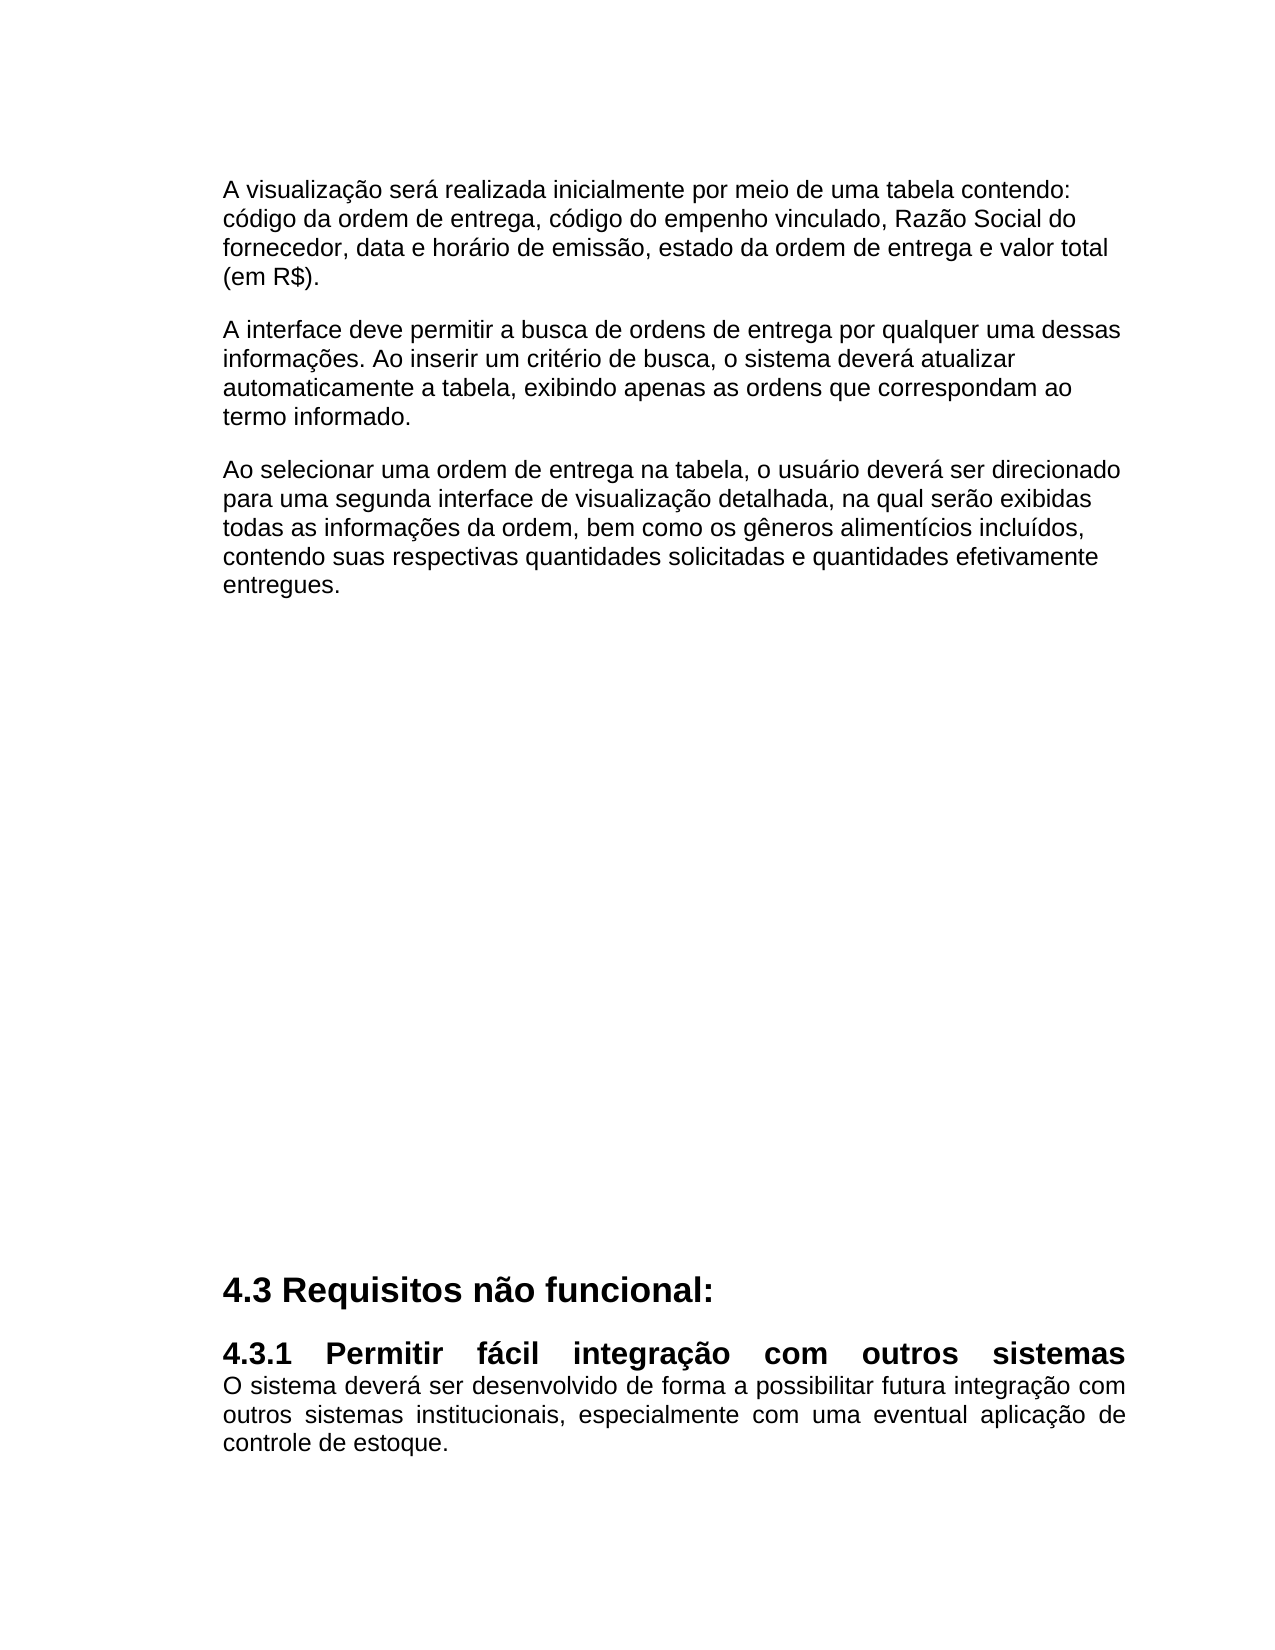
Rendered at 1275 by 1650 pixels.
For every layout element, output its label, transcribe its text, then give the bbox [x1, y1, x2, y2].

text 4.3 Requisitos não funcional: [223, 1269, 1127, 1310]
text Ao selecionar uma ordem de entrega na tabela, o usuário deverá ser direcionado para uma segunda interface de visualização detalhada, na qual serão exibidas todas as informações da ordem, bem como os gêneros alimentícios incluídos, contendo suas respectivas quantidades solicitadas e quantidades efetivamente entregues. [223, 455, 1127, 599]
text A interface deve permitir a busca de ordens de entrega por qualquer uma dessas informações. Ao inserir um critério de busca, o sistema deverá atualizar automaticamente a tabela, exibindo apenas as ordens que correspondam ao termo informado. [223, 315, 1127, 430]
text 4.3.1 Permitir fácil integração com outros sistemas O sistema deverá ser desenvolvido de forma a possibilitar futura integração com outros sistemas institucionais, especialmente com uma eventual aplicação de controle de estoque. [223, 1335, 1127, 1457]
text A visualização será realizada inicialmente por meio de uma tabela contendo: código da ordem de entrega, código do empenho vinculado, Razão Social do fornecedor, data e horário de emissão, estado da ordem de entrega e valor total (em R$). [223, 175, 1127, 290]
